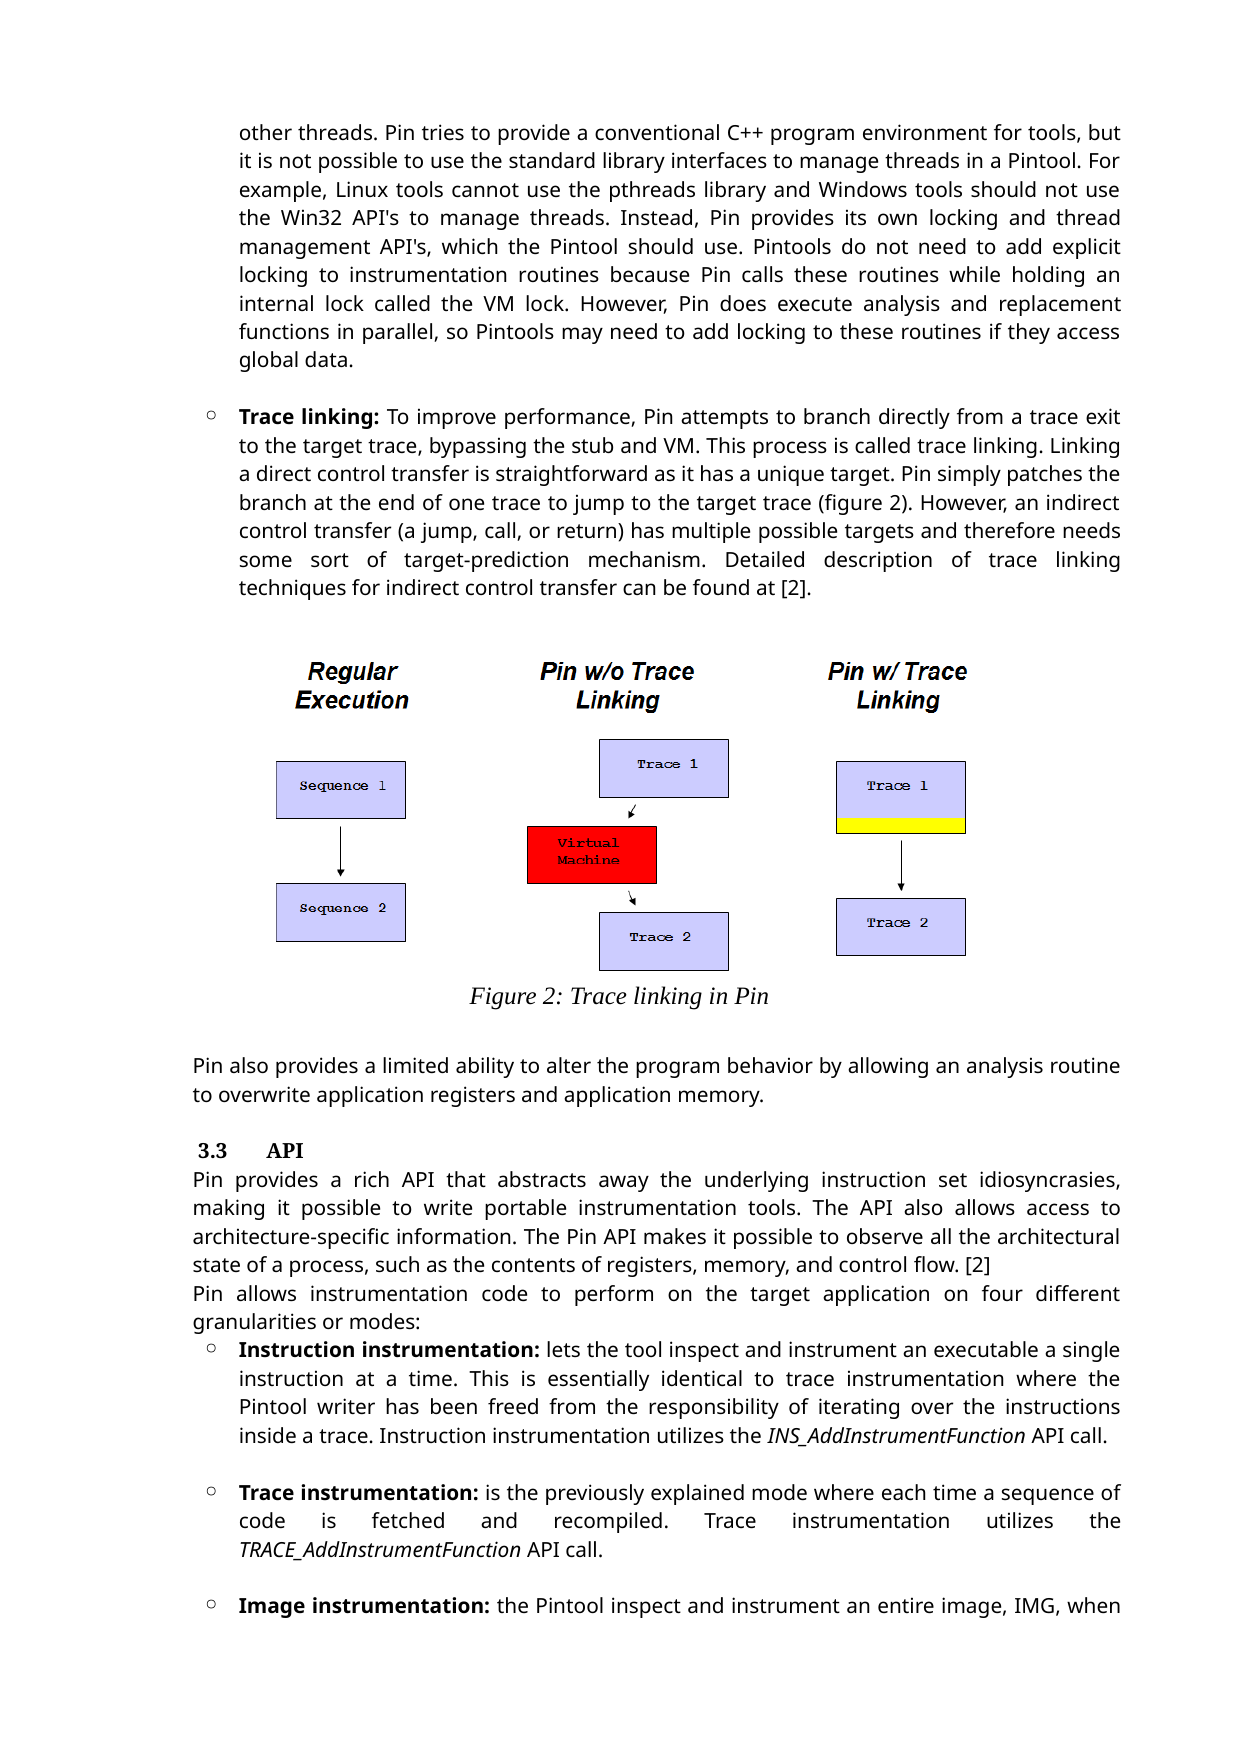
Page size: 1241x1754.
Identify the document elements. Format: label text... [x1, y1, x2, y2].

list Instruction instrumentation: lets the tool inspect and instrument an executable a single instruction at a time. This is essentially identical to trace instrumentation where the Pintool writer has been freed from the responsibility of iterating over the instructions inside a trace. Instruction instrumentation utilizes the INS_AddInstrumentFunction API call. [201, 1336, 1122, 1449]
picture [259, 651, 982, 981]
list Figure 2: Trace linking in Pin [259, 981, 982, 1009]
list Pin provides a rich API that abstracts away the underlying instruction set idiosyncrasies, making it possible to write portable instrumentation tools. The API also allows access to architecture-speciﬁc information. The Pin API makes it possible to observe all the architectural state of a process, such as the contents of registers, memory, and control ﬂow. [2] [192, 1165, 1122, 1279]
list Trace linking: To improve performance, Pin attempts to branch directly from a trace exit to the target trace, bypassing the stub and VM. This process is called trace linking. Linking a direct control transfer is straightforward as it has a unique target. Pin simply patches the branch at the end of one trace to jump to the target trace (figure 2). However, an indirect control transfer (a jump, call, or return) has multiple possible targets and therefore needs some sort of target-prediction mechanism. Detailed description of trace linking techniques for indirect control transfer can be found at [2]. [201, 402, 1122, 602]
list Trace instrumentation: is the previously explained mode where each time a sequence of code is fetched and recompiled. Trace instrumentation utilizes the TRACE_AddInstrumentFunction API call. [201, 1478, 1122, 1563]
list Pin allows instrumentation code to perform on the target application on four different granularities or modes: [192, 1279, 1122, 1336]
list Pin also provides a limited ability to alter the program behavior by allowing an analysis routine to overwrite application registers and application memory. [192, 1051, 1122, 1108]
list other threads. Pin tries to provide a conventional C++ program environment for tools, but it is not possible to use the standard library interfaces to manage threads in a Pintool. For example, Linux tools cannot use the pthreads library and Windows tools should not use the Win32 API's to manage threads. Instead, Pin provides its own locking and thread management API's, which the Pintool should use. Pintools do not need to add explicit locking to instrumentation routines because Pin calls these routines while holding an internal lock called the VM lock. However, Pin does execute analysis and replacement functions in parallel, so Pintools may need to add locking to these routines if they access global data. [201, 118, 1122, 374]
list Image instrumentation: the Pintool inspect and instrument an entire image, IMG, when [201, 1592, 1122, 1620]
list API [192, 1137, 1122, 1165]
